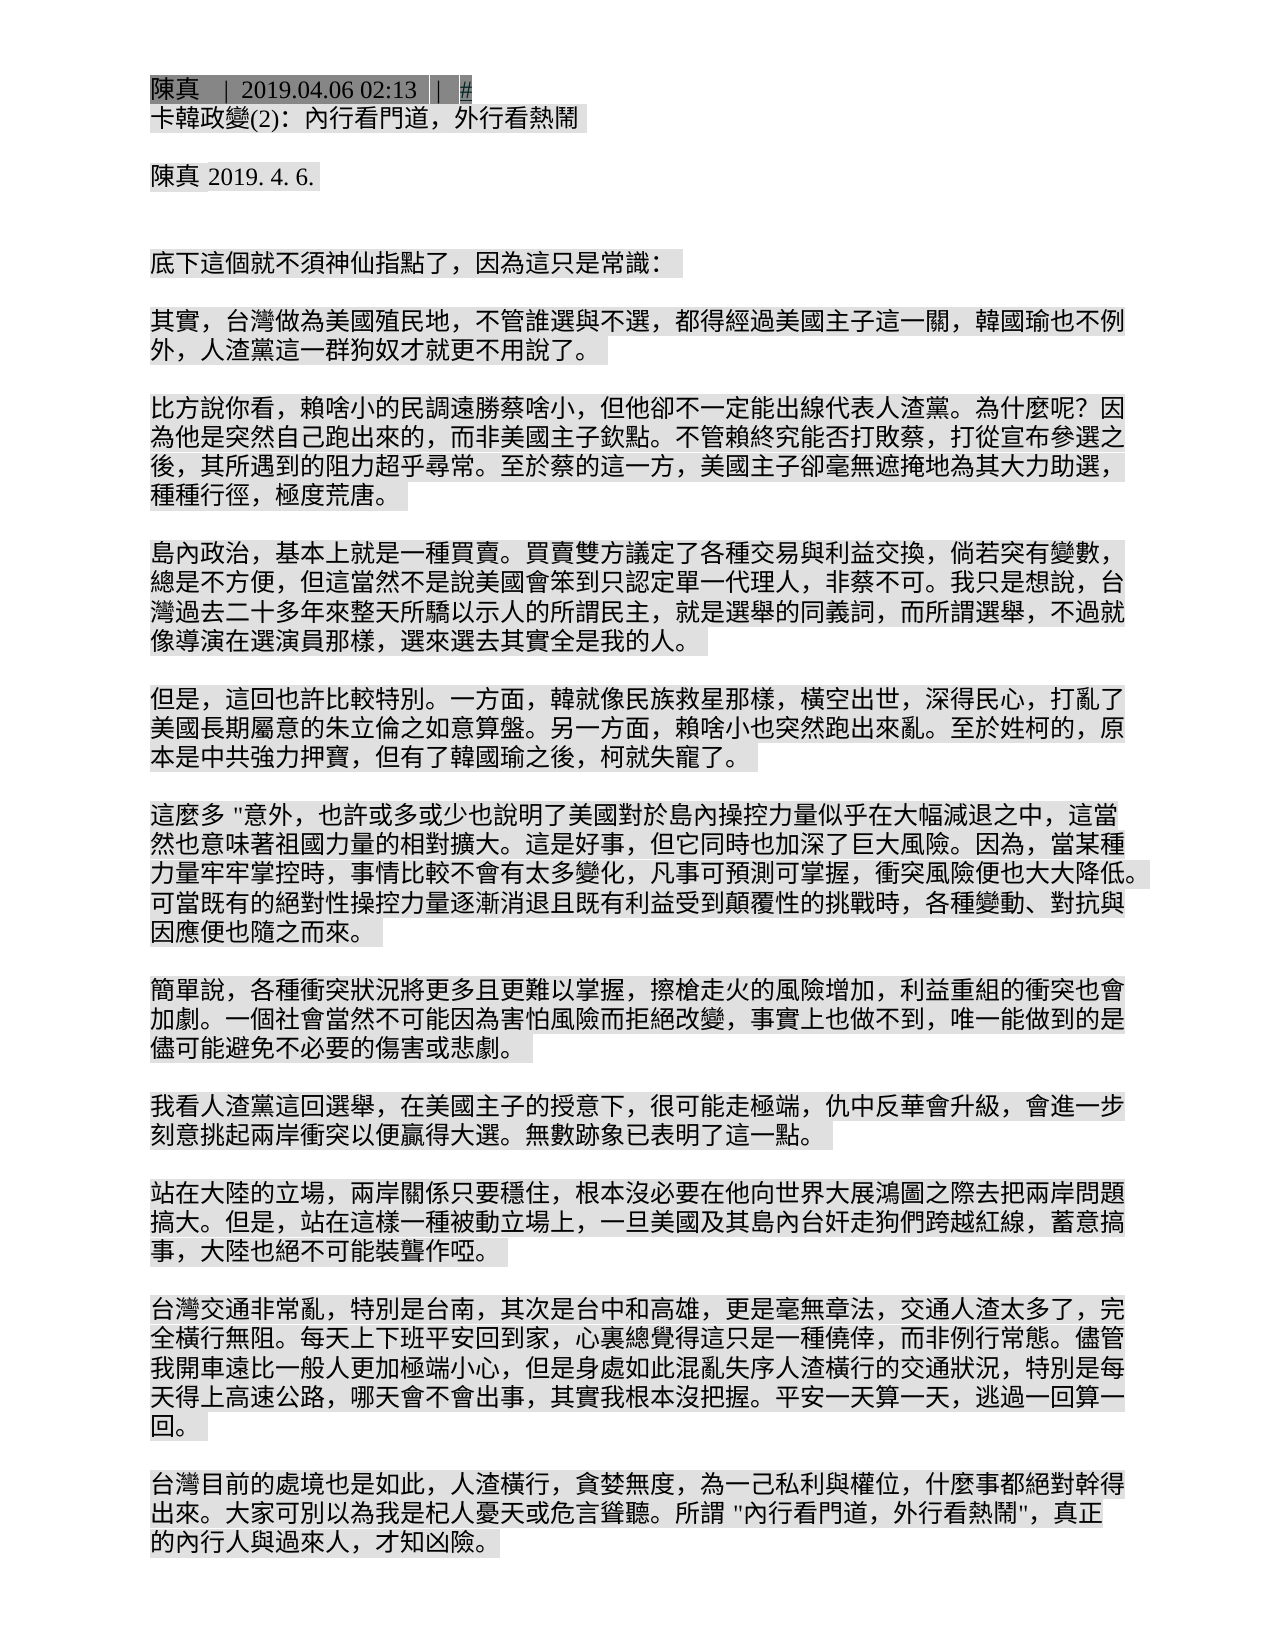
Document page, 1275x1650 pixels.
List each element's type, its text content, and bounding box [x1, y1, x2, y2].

text 陳真 | 2019.04.06 02:13 | # [150, 75, 1125, 104]
text 卡韓政變(2)：內行看門道，外行看熱鬧 陳真 2019. 4. 6. 底下這個就不須神仙指點了，因為這只是常識： 其實，台灣做為美國殖民地，不管誰選與不選，都得經過美國主子這一關，韓國瑜也不例外，人渣黨這一群狗奴才就更不用說了。 比方說你看，賴啥小的民調遠勝蔡啥小，但他卻不一定能出線代表人渣黨。為什麼呢？因為他是突然自己跑出來的，而非美國主子欽點。不管賴終究能否打敗蔡，打從宣布參選之後，其所遇到的阻力超乎尋常。至於蔡的這一方，美國主子卻毫無遮掩地為其大力助選，種種行徑，極度荒唐。 島內政治，基本上就是一種買賣。買賣雙方議定了各種交易與利益交換，倘若突有變數，總是不方便，但這當然不是說美國會笨到只認定單一代理人，非蔡不可。我只是想說，台灣過去二十多年來整天所驕以示人的所謂民主，就是選舉的同義詞，而所謂選舉，不過就像導演在選演員那樣，選來選去其實全是我的人。 但是，這回也許比較特別。一方面，韓就像民族救星那樣，橫空出世，深得民心，打亂了美國長期屬意的朱立倫之如意算盤。另一方面，賴啥小也突然跑出來亂。至於姓柯的，原本是中共強力押寶，但有了韓國瑜之後，柯就失寵了。 這麼多 "意外，也許或多或少也說明了美國對於島內操控力量似乎在大幅減退之中，這當然也意味著祖國力量的相對擴大。這是好事，但它同時也加深了巨大風險。因為，當某種力量牢牢掌控時，事情比較不會有太多變化，凡事可預測可掌握，衝突風險便也大大降低。可當既有的絕對性操控力量逐漸消退且既有利益受到顛覆性的挑戰時，各種變動、對抗與因應便也隨之而來。 簡單說，各種衝突狀況將更多且更難以掌握，擦槍走火的風險增加，利益重組的衝突也會加劇。一個社會當然不可能因為害怕風險而拒絕改變，事實上也做不到，唯一能做到的是儘可能避免不必要的傷害或悲劇。 我看人渣黨這回選舉，在美國主子的授意下，很可能走極端，仇中反華會升級，會進一步刻意挑起兩岸衝突以便贏得大選。無數跡象已表明了這一點。 站在大陸的立場，兩岸關係只要穩住，根本沒必要在他向世界大展鴻圖之際去把兩岸問題搞大。但是，站在這樣一種被動立場上，一旦美國及其島內台奸走狗們跨越紅線，蓄意搞事，大陸也絕不可能裝聾作啞。 台灣交通非常亂，特別是台南，其次是台中和高雄，更是毫無章法，交通人渣太多了，完全橫行無阻。每天上下班平安回到家，心裏總覺得這只是一種僥倖，而非例行常態。儘管我開車遠比一般人更加極端小心，但是身處如此混亂失序人渣橫行的交通狀況，特別是每天得上高速公路，哪天會不會出事，其實我根本沒把握。平安一天算一天，逃過一回算一回。 台灣目前的處境也是如此，人渣橫行，貪婪無度，為一己私利與權位，什麼事都絕對幹得出來。大家可別以為我是杞人憂天或危言聳聽。所謂 "內行看門道，外行看熱鬧"，真正的內行人與過來人，才知凶險。 [150, 104, 1125, 1558]
